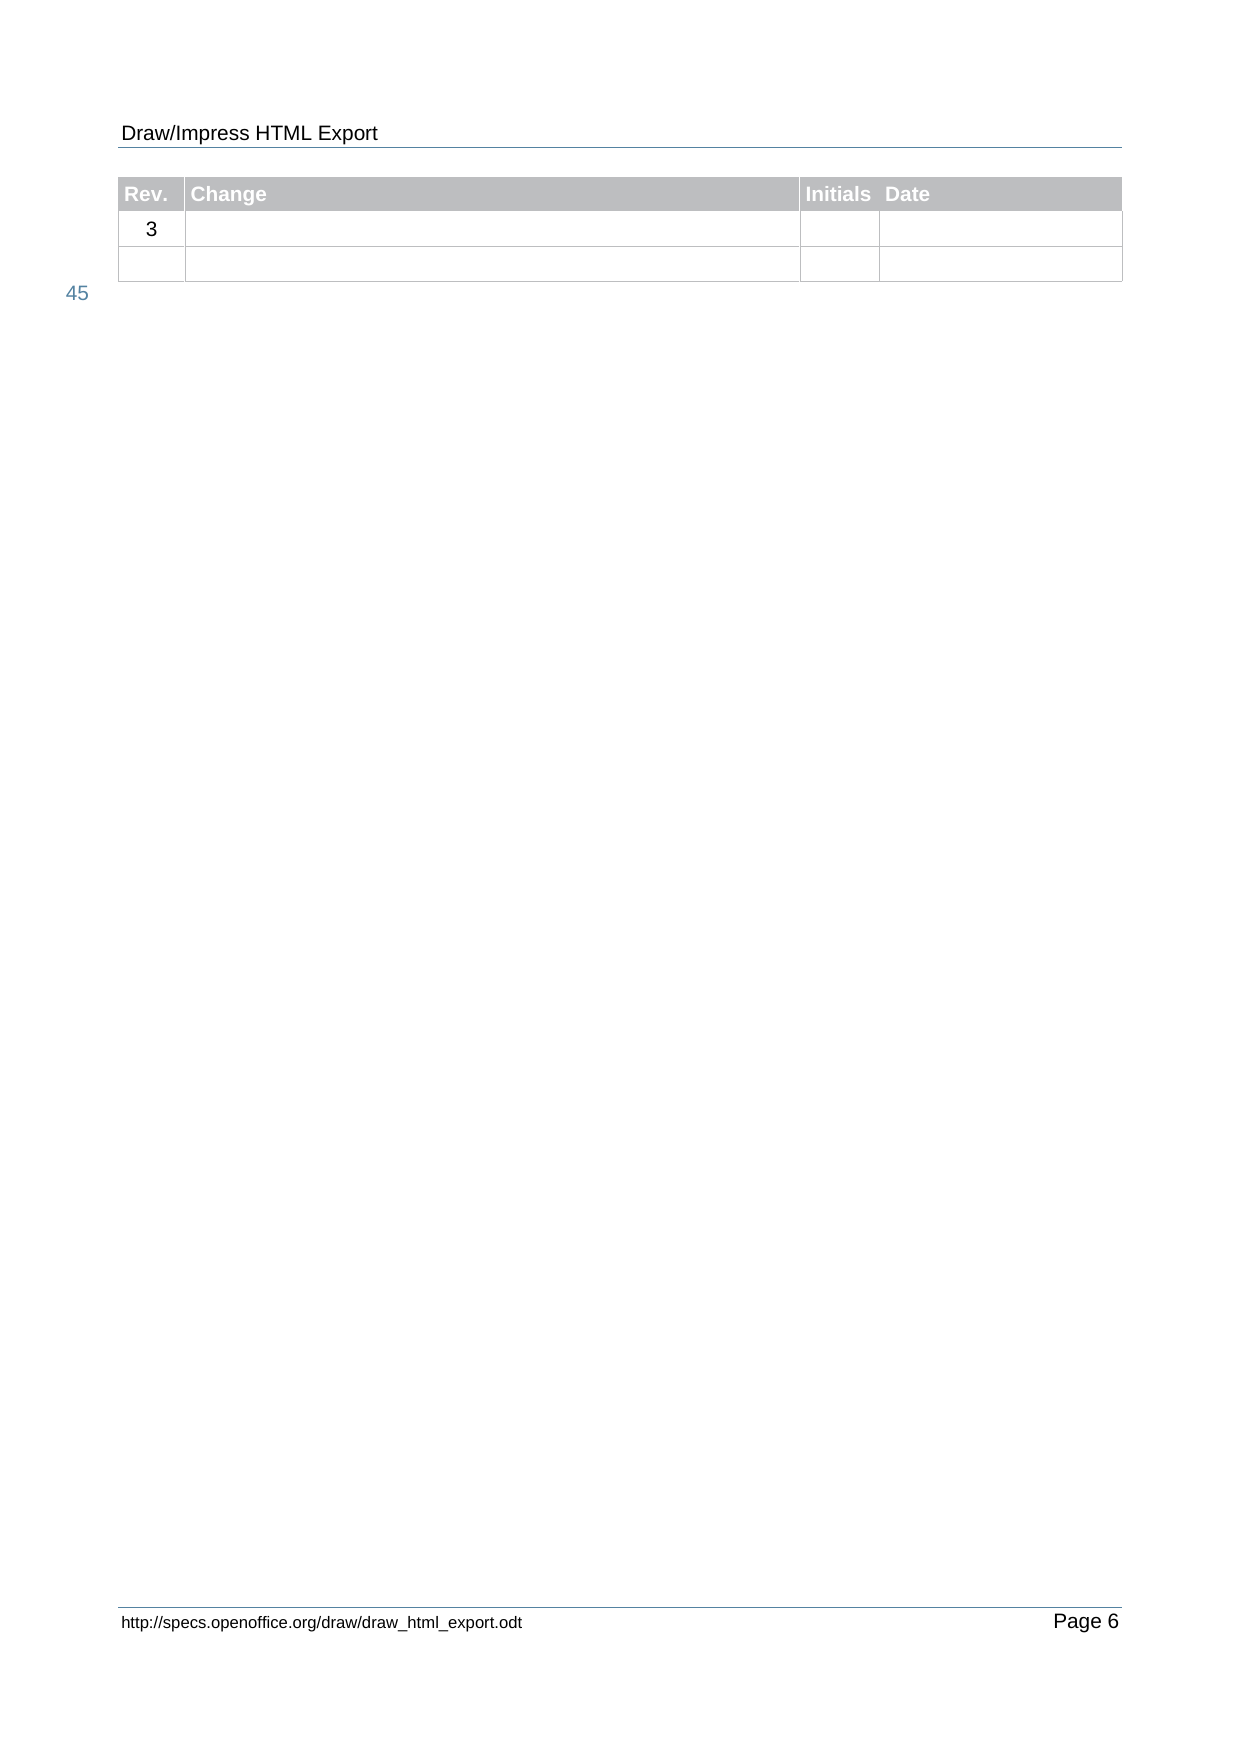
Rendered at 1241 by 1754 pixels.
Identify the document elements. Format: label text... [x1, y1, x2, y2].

table_header Date [879, 177, 1122, 211]
table_cell [801, 211, 879, 246]
table_header Rev. [118, 177, 184, 211]
table_header Change [185, 177, 799, 211]
table_cell [186, 211, 799, 246]
table_header Initials [800, 177, 879, 211]
table_cell [880, 211, 1122, 246]
table_cell [880, 247, 1122, 281]
table_cell [801, 247, 879, 281]
table_cell 3 [119, 211, 184, 246]
table_cell <...> [119, 247, 184, 281]
table_cell [186, 247, 799, 281]
